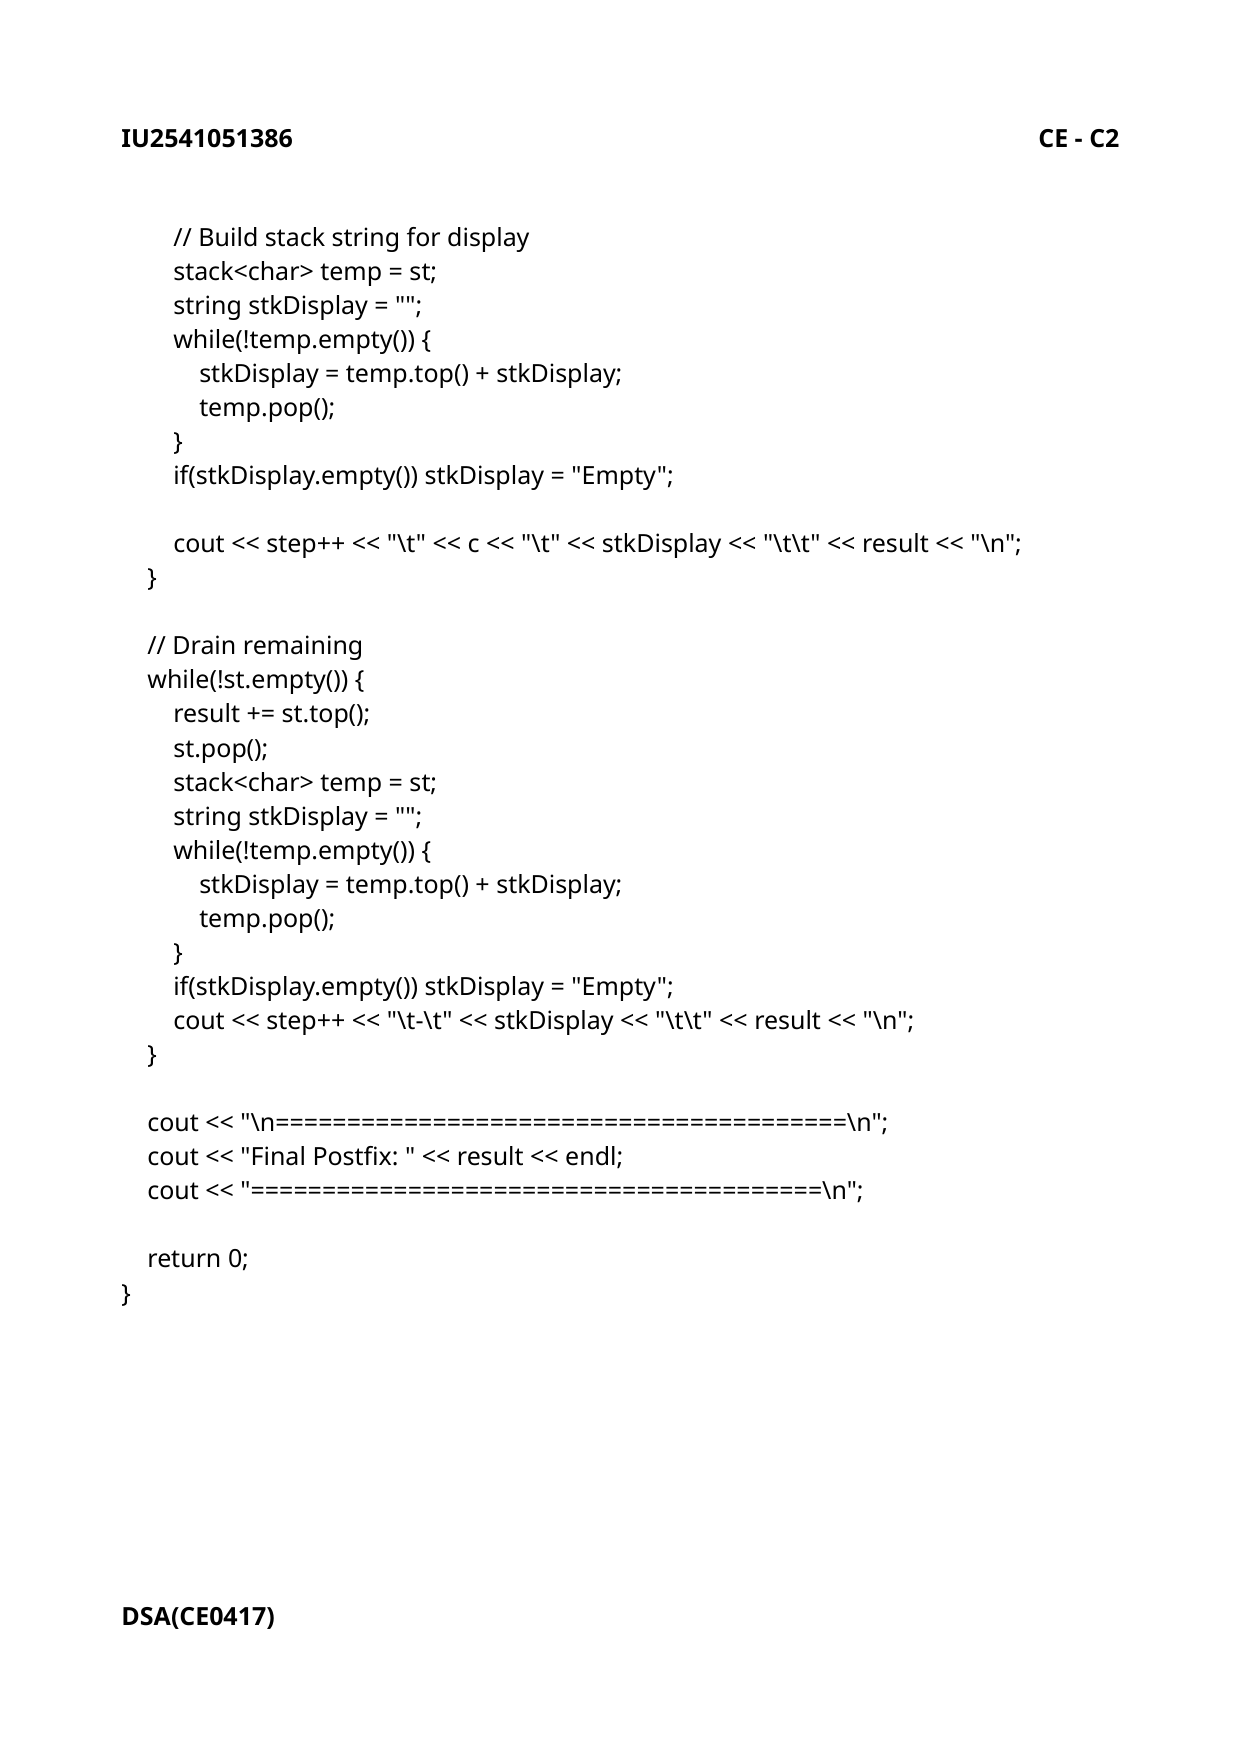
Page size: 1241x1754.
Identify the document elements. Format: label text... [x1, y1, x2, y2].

text } [121, 934, 1119, 969]
text } [121, 1275, 1119, 1309]
text } [121, 424, 1119, 458]
text if(stkDisplay.empty()) stkDisplay = "Empty"; [121, 458, 1119, 492]
text cout << step++ << "\t-\t" << stkDisplay << "\t\t" << result << "\n"; [121, 1003, 1119, 1037]
text // Build stack string for display [121, 219, 1119, 253]
text cout << "Final Postfix: " << result << endl; [121, 1139, 1119, 1173]
text cout << "\n========================================\n"; [121, 1105, 1119, 1139]
text stkDisplay = temp.top() + stkDisplay; [121, 866, 1119, 901]
text cout << "========================================\n"; [121, 1173, 1119, 1207]
text return 0; [121, 1241, 1119, 1275]
text } [121, 560, 1119, 594]
text stkDisplay = temp.top() + stkDisplay; [121, 356, 1119, 389]
text } [121, 1037, 1119, 1071]
text string stkDisplay = ""; [121, 287, 1119, 321]
text temp.pop(); [121, 389, 1119, 424]
text string stkDisplay = ""; [121, 798, 1119, 832]
text while(!st.empty()) { [121, 662, 1119, 696]
text cout << step++ << "\t" << c << "\t" << stkDisplay << "\t\t" << result << "\n"; [121, 526, 1119, 560]
text stack<char> temp = st; [121, 253, 1119, 287]
text // Drain remaining [121, 628, 1119, 662]
text stack<char> temp = st; [121, 764, 1119, 798]
text st.pop(); [121, 730, 1119, 764]
text temp.pop(); [121, 901, 1119, 934]
text while(!temp.empty()) { [121, 832, 1119, 866]
text while(!temp.empty()) { [121, 321, 1119, 356]
text if(stkDisplay.empty()) stkDisplay = "Empty"; [121, 969, 1119, 1003]
text result += st.top(); [121, 696, 1119, 730]
